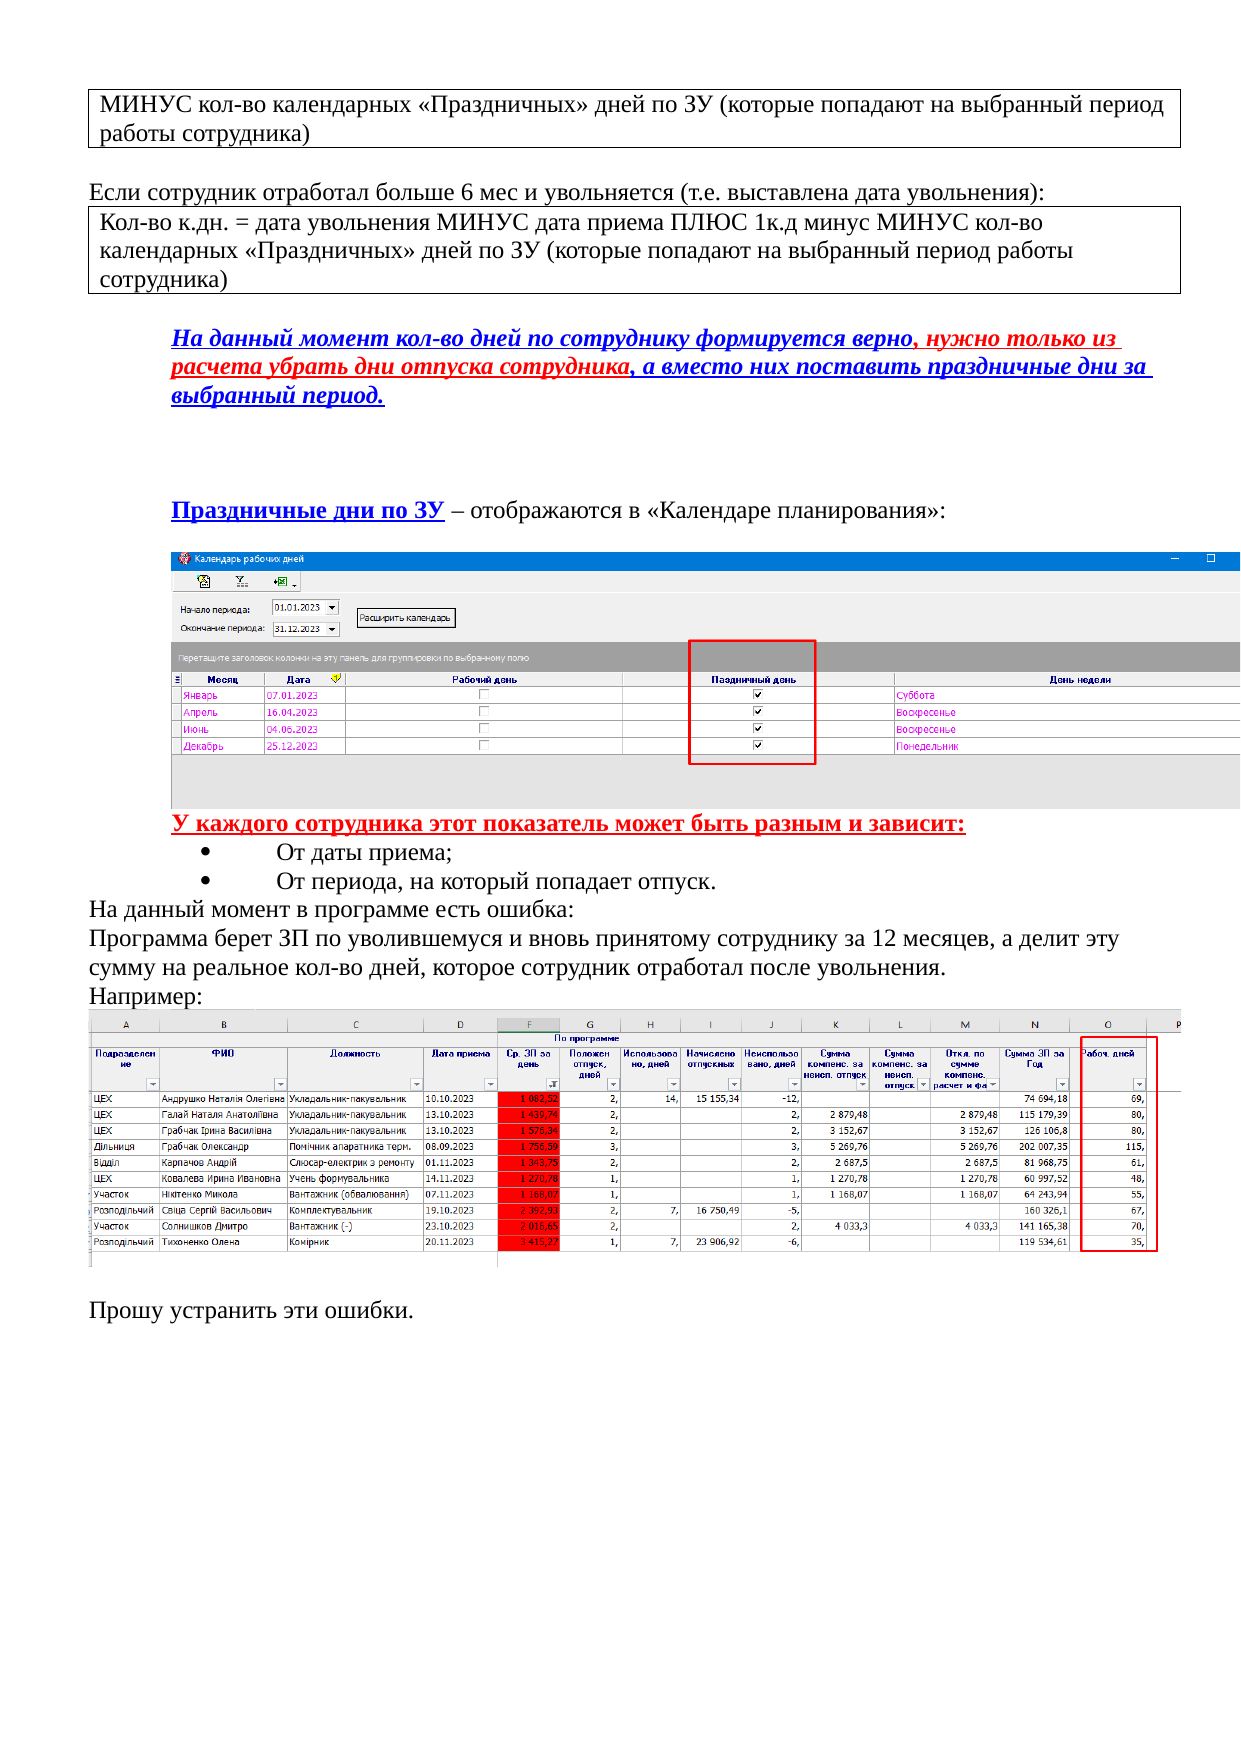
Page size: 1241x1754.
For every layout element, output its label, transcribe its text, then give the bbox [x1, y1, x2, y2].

text Например: [88, 981, 1181, 1009]
list От даты приема; [201, 837, 1181, 866]
table_header МИНУС кол-во календарных «Праздничных» дней по ЗУ (которые попадают на выбранный период работы сотрудника) [89, 90, 1180, 147]
text Праздничные дни по ЗУ – отображаются в «Календаре планирования»: [171, 495, 1181, 524]
text На данный момент кол-во дней по сотруднику формируется верно, нужно только из расчета убрать дни отпуска сотрудника, а вместо них поставить праздничные дни за выбранный период. [171, 323, 1181, 409]
text Если сотрудник отработал больше 6 мес и увольняется (т.е. выставлена дата увольнения): [88, 177, 1181, 206]
text Прошу устранить эти ошибки. [88, 1295, 1181, 1324]
text У каждого сотрудника этот показатель может быть разным и зависит: [171, 809, 1181, 837]
list От периода, на который попадает отпуск. [201, 866, 1181, 894]
text На данный момент в программе есть ошибка: [88, 894, 1181, 923]
table_header Кол-во к.дн. = дата увольнения МИНУС дата приема ПЛЮС 1к.д минус МИНУС кол-во календарных «Праздничных» дней по ЗУ (которые попадают на выбранный период работы сотрудника) [89, 207, 1180, 293]
text Программа берет ЗП по уволившемуся и вновь принятому сотруднику за 12 месяцев, а делит эту сумму на реальное кол-во дней, которое сотрудник отработал после увольнения. [88, 923, 1181, 981]
